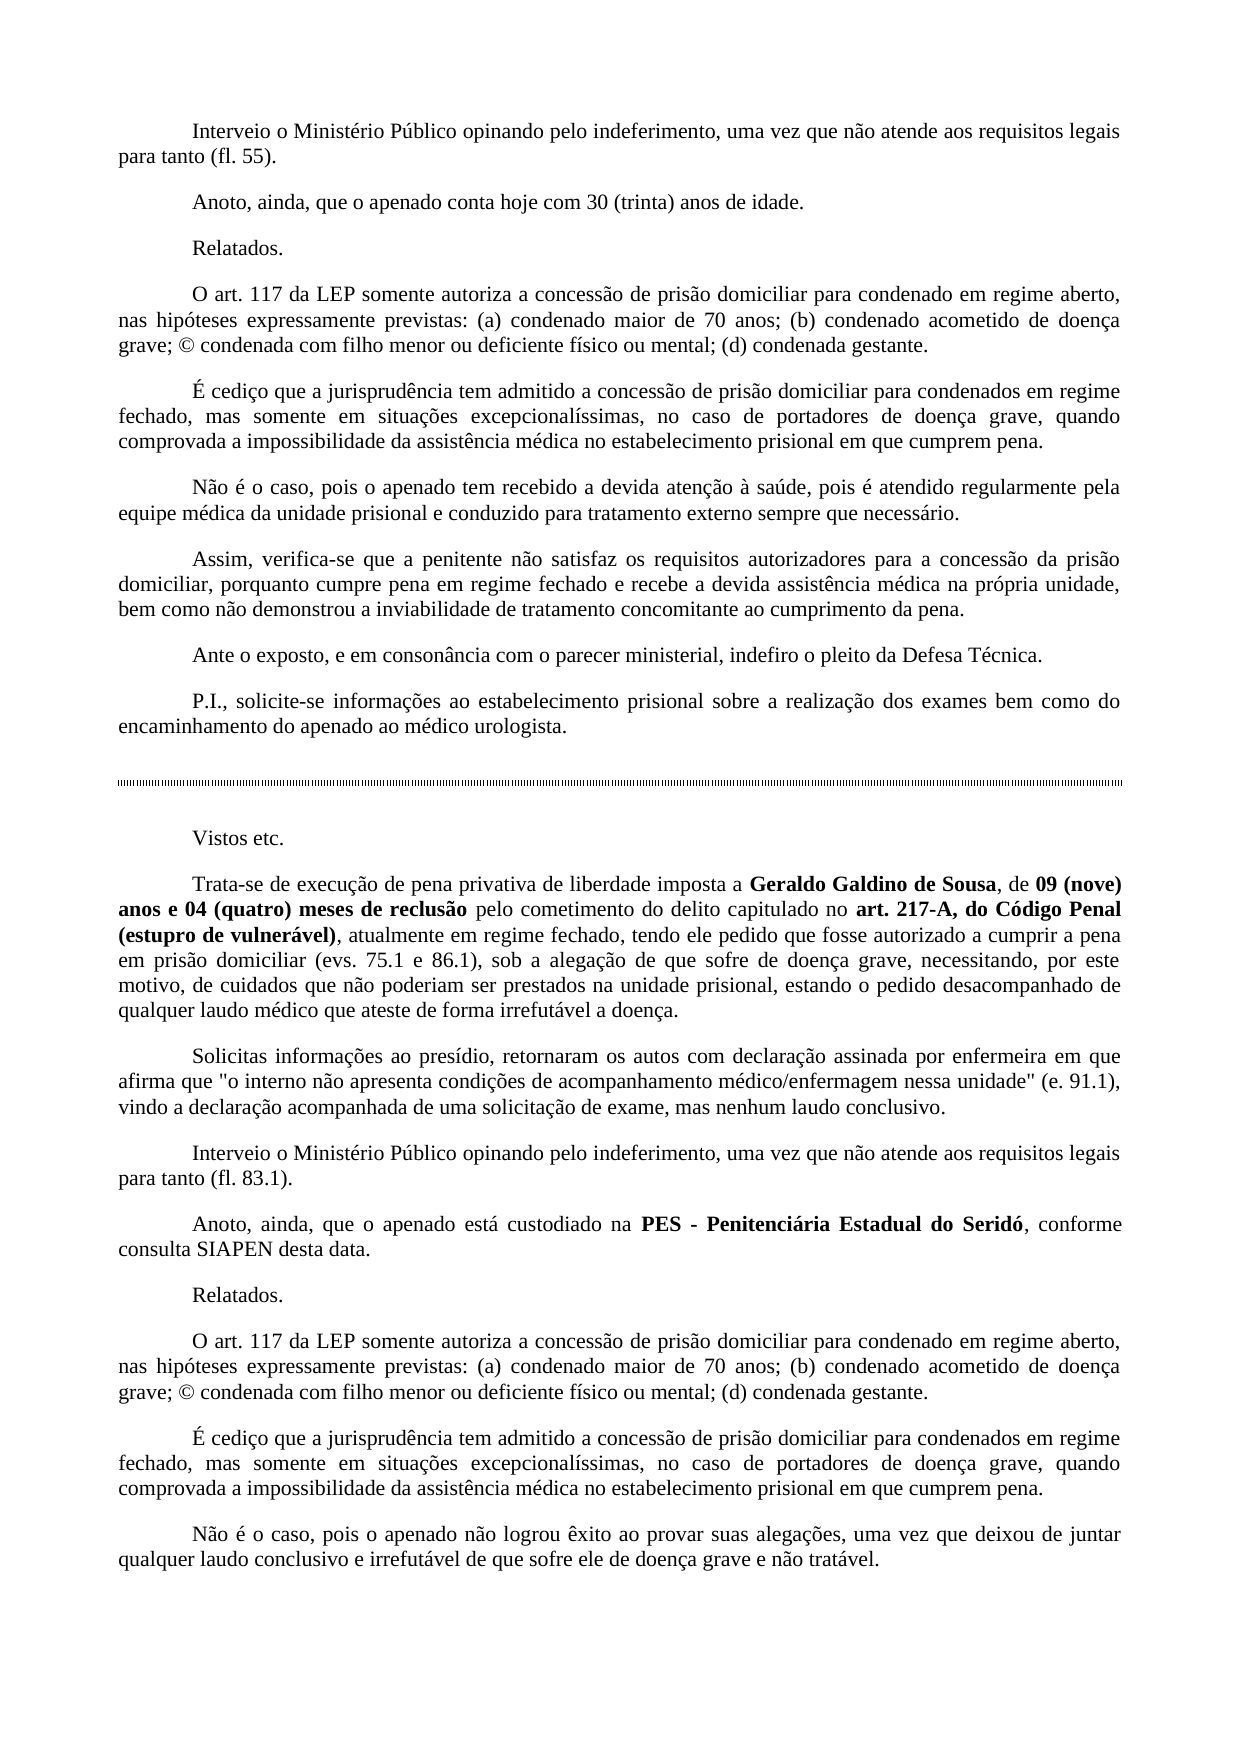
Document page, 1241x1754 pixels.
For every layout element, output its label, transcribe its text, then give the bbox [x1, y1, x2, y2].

text Interveio o Ministério Público opinando pelo indeferimento, uma vez que não atende aos requisitos legais para tanto (fl. 83.1). [118, 1140, 1122, 1190]
text Anoto, ainda, que o apenado conta hoje com 30 (trinta) anos de idade. [118, 189, 1122, 214]
text Solicitas informações ao presídio, retornaram os autos com declaração assinada por enfermeira em que afirma que "o interno não apresenta condições de acompanhamento médico/enfermagem nessa unidade" (e. 91.1), vindo a declaração acompanhada de uma solicitação de exame, mas nenhum laudo conclusivo. [118, 1043, 1122, 1119]
text Interveio o Ministério Público opinando pelo indeferimento, uma vez que não atende aos requisitos legais para tanto (fl. 55). [118, 118, 1122, 168]
text Relatados. [118, 235, 1122, 261]
text Assim, verifica-se que a penitente não satisfaz os requisitos autorizadores para a concessão da prisão domiciliar, porquanto cumpre pena em regime fechado e recebe a devida assistência médica na própria unidade, bem como não demonstrou a inviabilidade de tratamento concomitante ao cumprimento da pena. [118, 546, 1122, 621]
text P.I., solicite-se informações ao estabelecimento prisional sobre a realização dos exames bem como do encaminhamento do apenado ao médico urologista. [118, 688, 1122, 738]
text Ante o exposto, e em consonância com o parecer ministerial, indefiro o pleito da Defesa Técnica. [118, 642, 1122, 667]
text Não é o caso, pois o apenado não logrou êxito ao provar suas alegações, uma vez que deixou de juntar qualquer laudo conclusivo e irrefutável de que sofre ele de doença grave e não tratável. [118, 1521, 1122, 1572]
text O art. 117 da LEP somente autoriza a concessão de prisão domiciliar para condenado em regime aberto, nas hipóteses expressamente previstas: (a) condenado maior de 70 anos; (b) condenado acometido de doença grave; © condenada com filho menor ou deficiente físico ou mental; (d) condenada gestante. [118, 1328, 1122, 1404]
text Não é o caso, pois o apenado tem recebido a devida atenção à saúde, pois é atendido regularmente pela equipe médica da unidade prisional e conduzido para tratamento externo sempre que necessário. [118, 474, 1122, 525]
text Relatados. [118, 1282, 1122, 1307]
text É cediço que a jurisprudência tem admitido a concessão de prisão domiciliar para condenados em regime fechado, mas somente em situações excepcionalíssimas, no caso de portadores de doença grave, quando comprovada a impossibilidade da assistência médica no estabelecimento prisional em que cumprem pena. [118, 378, 1122, 453]
text O art. 117 da LEP somente autoriza a concessão de prisão domiciliar para condenado em regime aberto, nas hipóteses expressamente previstas: (a) condenado maior de 70 anos; (b) condenado acometido de doença grave; © condenada com filho menor ou deficiente físico ou mental; (d) condenada gestante. [118, 281, 1122, 357]
text Vistos etc. [118, 825, 1122, 850]
text Trata-se de execução de pena privativa de liberdade imposta a Geraldo Galdino de Sousa, de 09 (nove) anos e 04 (quatro) meses de reclusão pelo cometimento do delito capitulado no art. 217-A, do Código Penal (estupro de vulnerável), atualmente em regime fechado, tendo ele pedido que fosse autorizado a cumprir a pena em prisão domiciliar (evs. 75.1 e 86.1), sob a alegação de que sofre de doença grave, necessitando, por este motivo, de cuidados que não poderiam ser prestados na unidade prisional, estando o pedido desacompanhado de qualquer laudo médico que ateste de forma irrefutável a doença. [118, 871, 1122, 1022]
text Anoto, ainda, que o apenado está custodiado na PES - Penitenciária Estadual do Seridó, conforme consulta SIAPEN desta data. [118, 1211, 1122, 1261]
text É cediço que a jurisprudência tem admitido a concessão de prisão domiciliar para condenados em regime fechado, mas somente em situações excepcionalíssimas, no caso de portadores de doença grave, quando comprovada a impossibilidade da assistência médica no estabelecimento prisional em que cumprem pena. [118, 1425, 1122, 1500]
